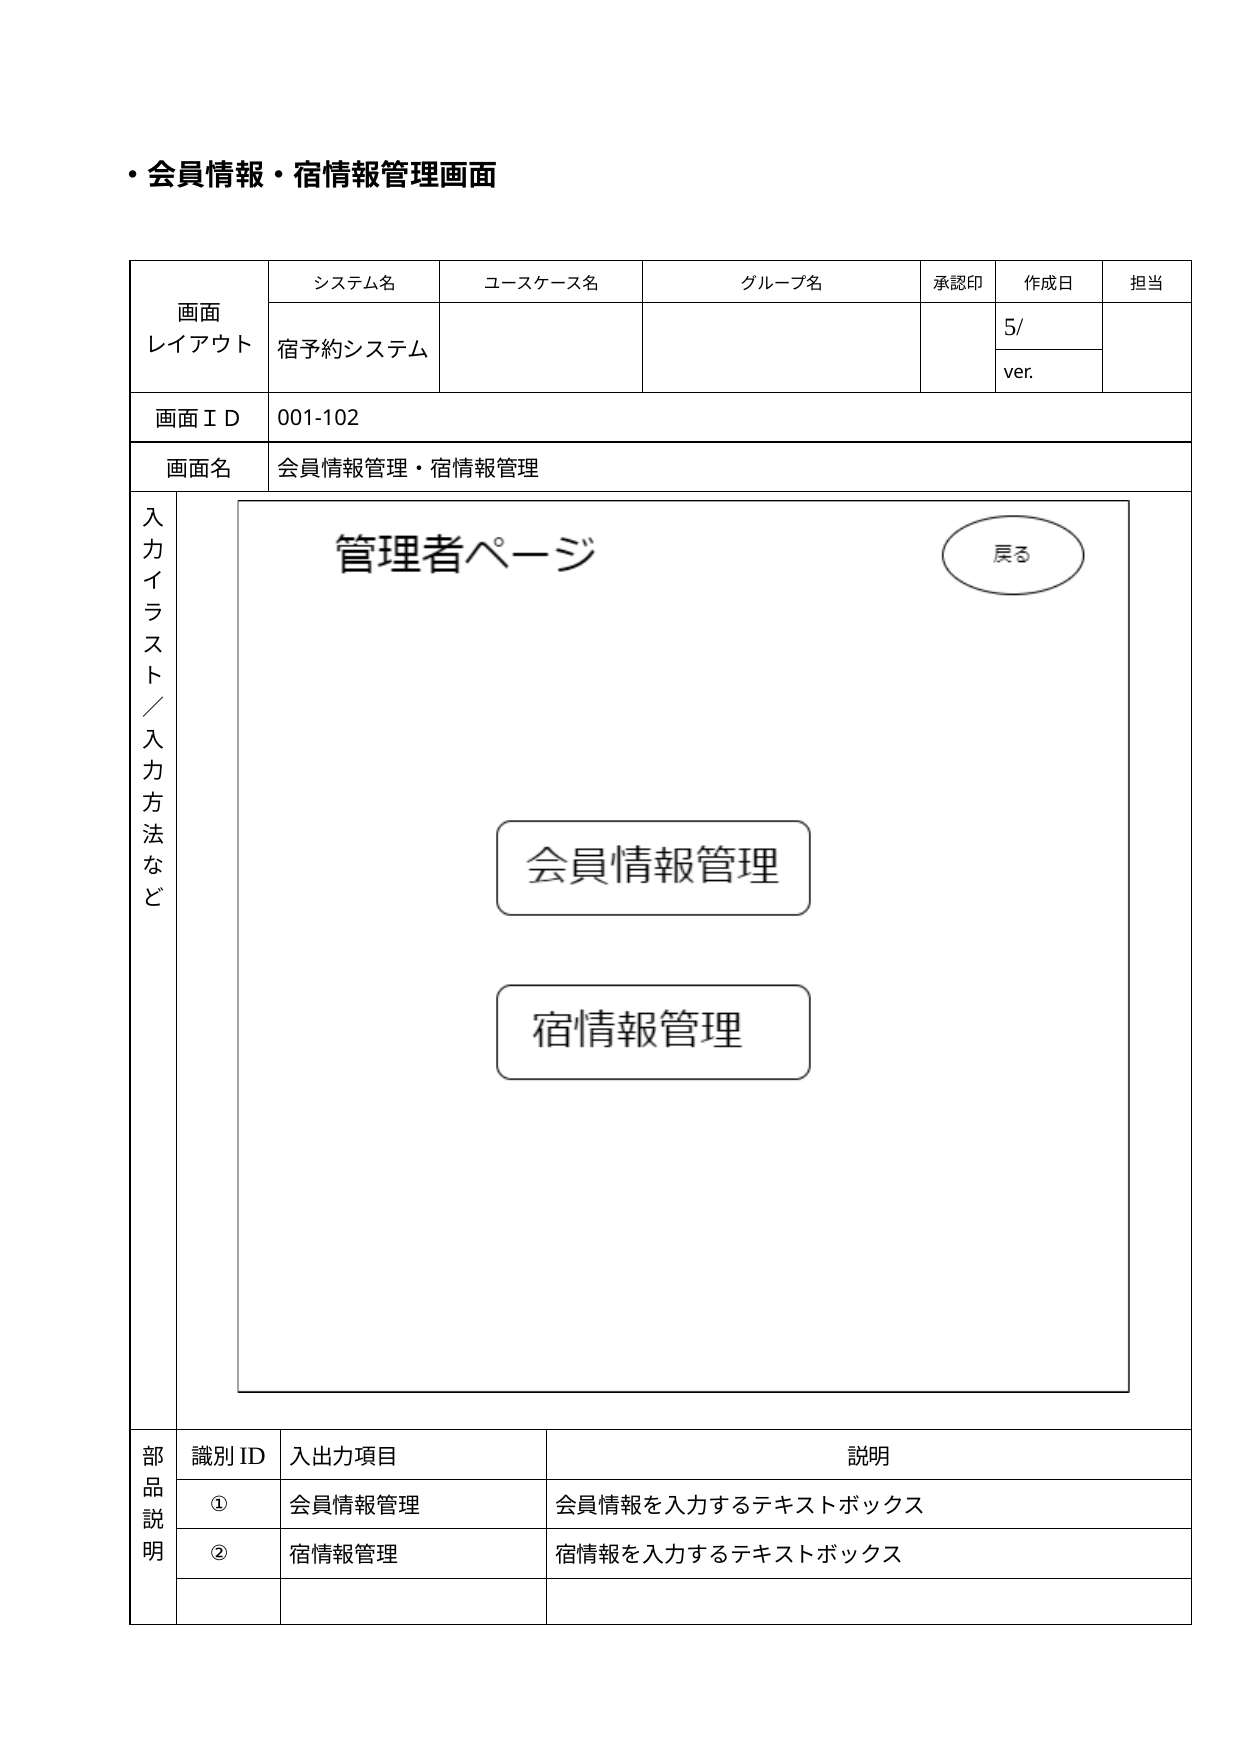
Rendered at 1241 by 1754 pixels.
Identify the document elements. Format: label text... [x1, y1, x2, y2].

table_cell 001-102 [269, 393, 1191, 441]
table_cell ver. [996, 350, 1102, 392]
table_cell 識別ID [177, 1430, 280, 1479]
picture [237, 500, 1130, 1393]
table_header 作成日 [996, 261, 1102, 302]
table_cell [547, 1579, 1191, 1624]
table_cell 宿情報管理 [281, 1529, 546, 1577]
table_cell [1103, 303, 1191, 392]
table_cell 入出力項目 [281, 1430, 546, 1479]
table_header 承認印 [921, 261, 995, 302]
table_cell 5/ [996, 303, 1102, 349]
table_header ユースケース名 [440, 261, 642, 302]
table_cell 入力イラスト／入力方法など [131, 492, 176, 1429]
table_cell 会員情報管理 [281, 1480, 546, 1528]
table_header グループ名 [643, 261, 920, 302]
table_header 画面 レイアウト [131, 261, 268, 392]
table_cell 会員情報管理・宿情報管理 [269, 443, 1191, 491]
table_cell [177, 1480, 280, 1528]
table_cell [177, 1529, 280, 1577]
text ・会員情報・宿情報管理画面 [118, 151, 1122, 193]
table_cell 画面ＩＤ [131, 393, 268, 441]
table_cell 宿予約システム [269, 303, 439, 392]
table_cell 部品説明 [131, 1430, 176, 1624]
table_cell [921, 303, 995, 392]
table_cell [177, 1579, 280, 1624]
table_cell 会員情報を入力するテキストボックス [547, 1480, 1191, 1528]
table_cell [440, 303, 642, 392]
table_header システム名 [269, 261, 439, 302]
table_cell [177, 492, 1191, 1429]
table_cell [643, 303, 920, 392]
table_cell 画面名 [131, 443, 268, 491]
table_cell 宿情報を入力するテキストボックス [547, 1529, 1191, 1577]
table_cell [281, 1579, 546, 1624]
table_cell 説明 [547, 1430, 1191, 1479]
table_header 担当 [1103, 261, 1191, 302]
